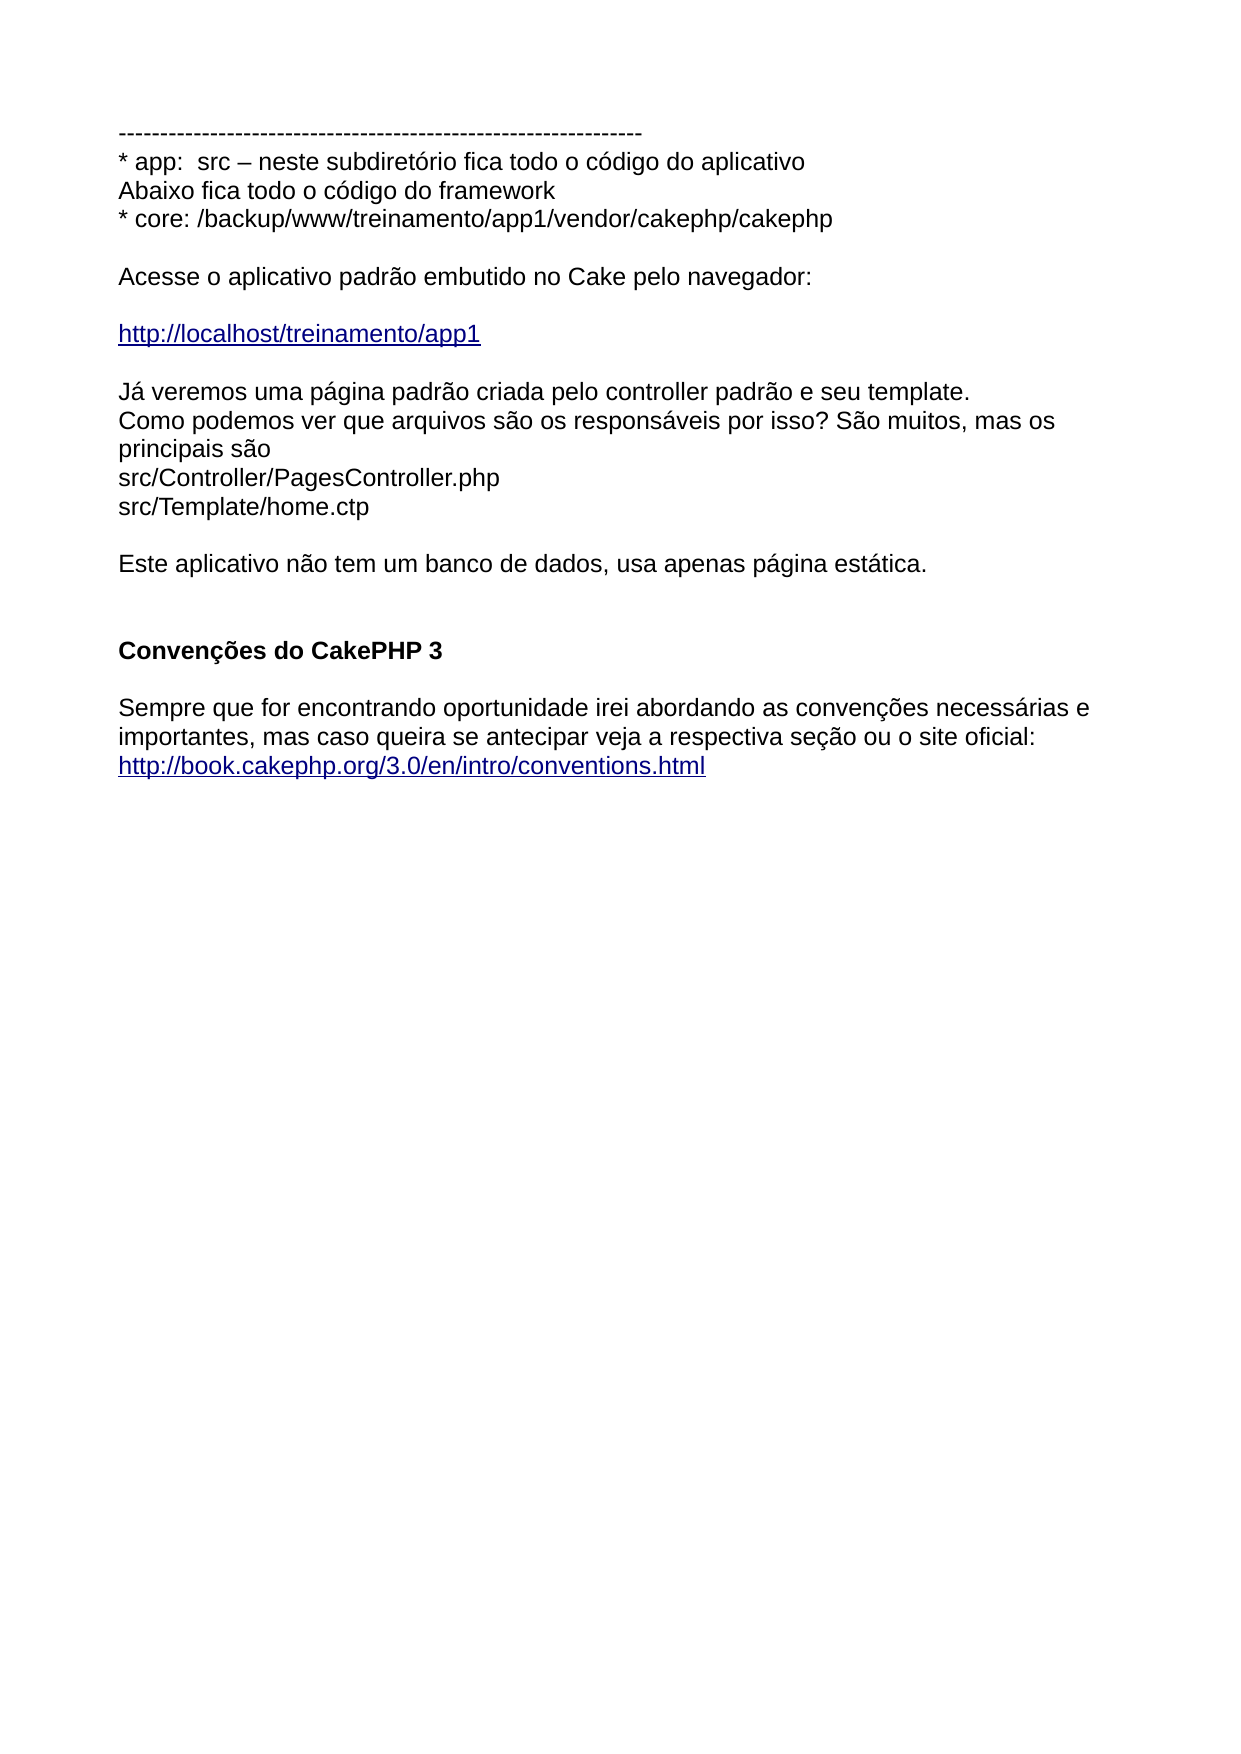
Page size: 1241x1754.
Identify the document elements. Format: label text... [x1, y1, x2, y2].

text Este aplicativo não tem um banco de dados, usa apenas página estática. [118, 549, 1122, 578]
text Como podemos ver que arquivos são os responsáveis por isso? São muitos, mas os principais são [118, 406, 1122, 463]
text * app: src – neste subdiretório fica todo o código do aplicativo [118, 147, 1122, 176]
text Convenções do CakePHP 3 [118, 636, 1122, 664]
text http://localhost/treinamento/app1 [118, 319, 1122, 348]
text src/Controller/PagesController.php [118, 463, 1122, 492]
text Abaixo fica todo o código do framework [118, 176, 1122, 204]
text src/Template/home.ctp [118, 492, 1122, 521]
text * core: /backup/www/treinamento/app1/vendor/cakephp/cakephp [118, 204, 1122, 233]
text Acesse o aplicativo padrão embutido no Cake pelo navegador: [118, 262, 1122, 291]
text --------------------------------------------------------------- [118, 118, 1122, 147]
text http://book.cakephp.org/3.0/en/intro/conventions.html [118, 751, 1122, 779]
text Sempre que for encontrando oportunidade irei abordando as convenções necessárias e importantes, mas caso queira se antecipar veja a respectiva seção ou o site oficial: [118, 693, 1122, 751]
text Já veremos uma página padrão criada pelo controller padrão e seu template. [118, 377, 1122, 406]
